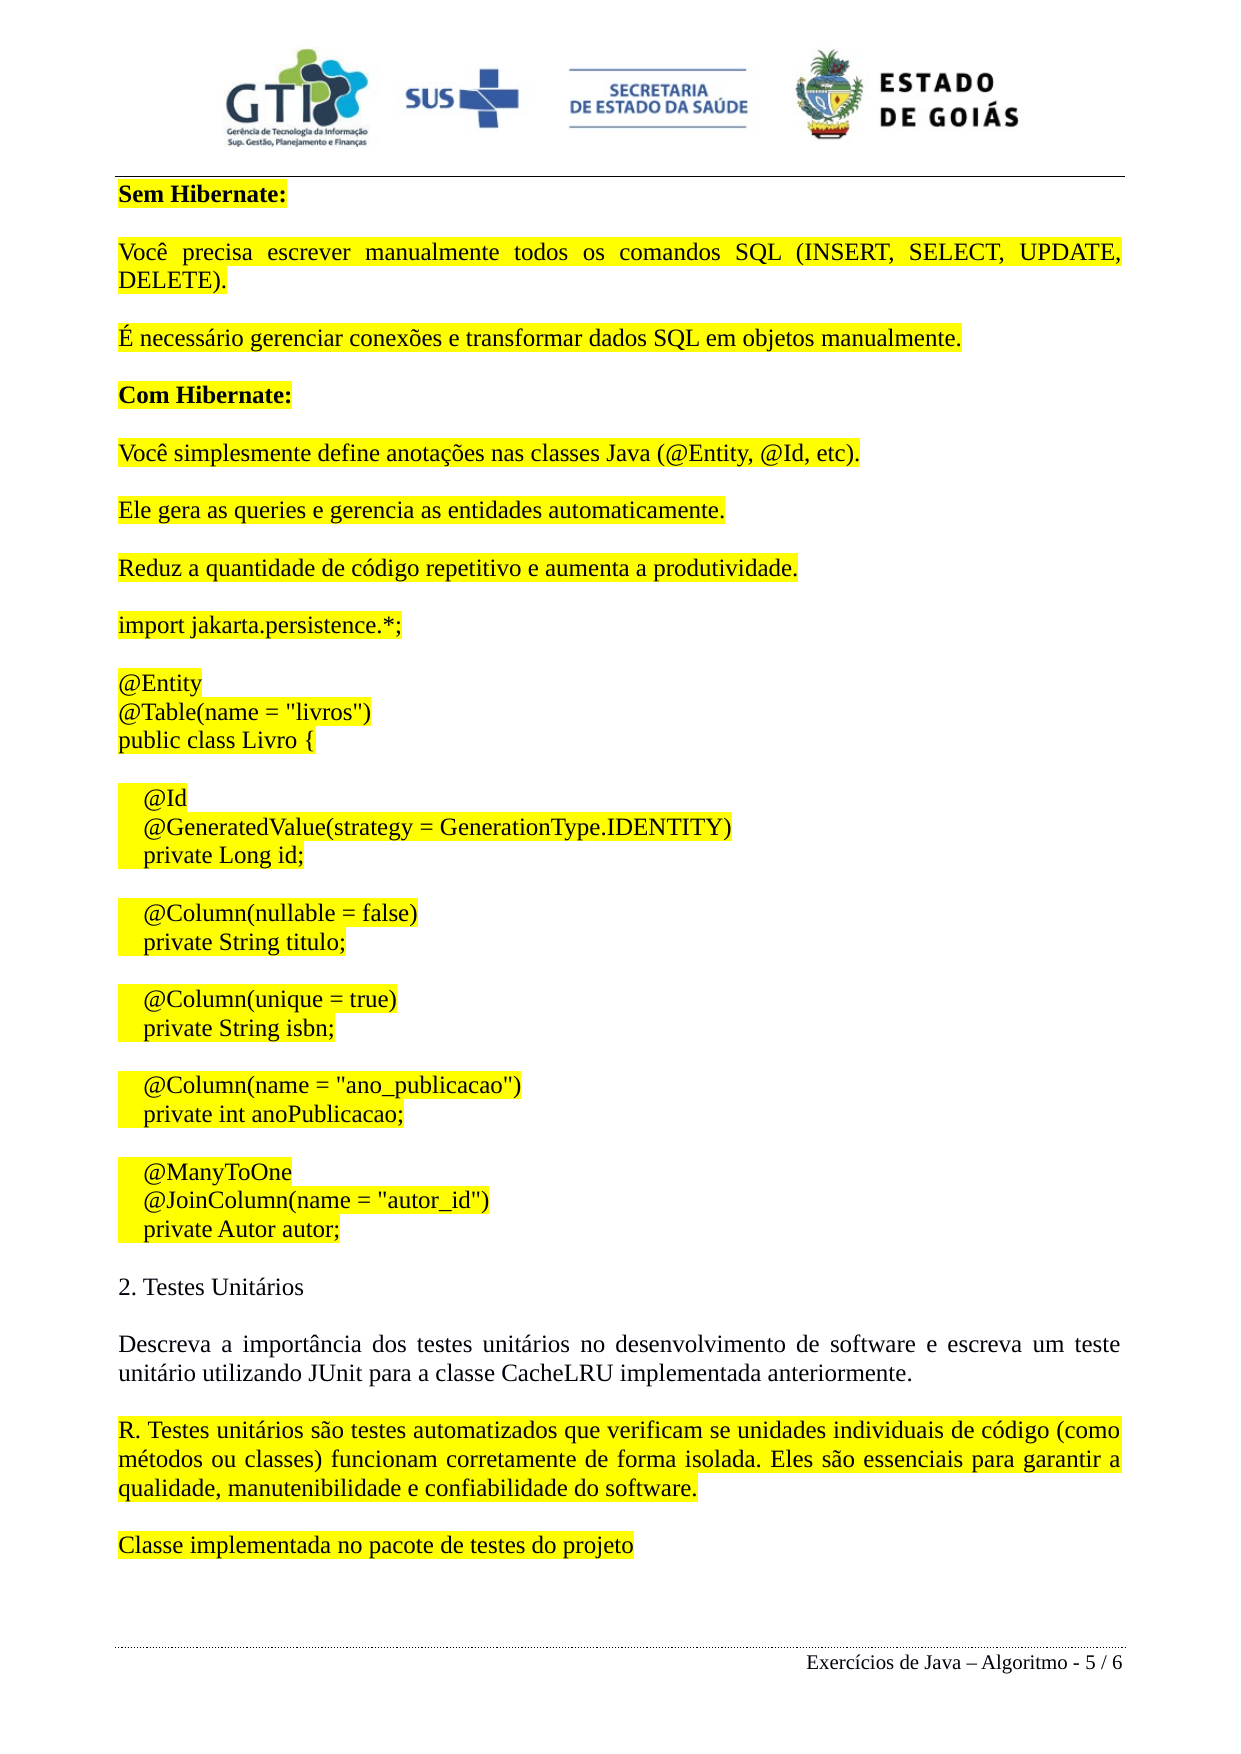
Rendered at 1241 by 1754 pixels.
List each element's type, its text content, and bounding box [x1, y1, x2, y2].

text @JoinColumn(name = "autor_id") [118, 1186, 1122, 1214]
text Sem Hibernate: [115, 177, 1125, 208]
text Com Hibernate: [118, 381, 1122, 409]
text @Table(name = "livros") [118, 697, 1122, 726]
text @GeneratedValue(strategy = GenerationType.IDENTITY) [118, 812, 1122, 841]
text @Column(unique = true) [118, 984, 1122, 1013]
text Ele gera as queries e gerencia as entidades automaticamente. [118, 496, 1122, 524]
text private int anoPublicacao; [118, 1099, 1122, 1128]
text @Column(name = "ano_publicacao") [118, 1071, 1122, 1099]
text @Column(nullable = false) [118, 898, 1122, 927]
text @Entity [118, 668, 1122, 697]
text Você precisa escrever manualmente todos os comandos SQL (INSERT, SELECT, UPDATE, DELETE). [118, 237, 1122, 294]
text @Id [118, 783, 1122, 812]
text public class Livro { [118, 726, 1122, 754]
picture [206, 47, 1034, 147]
text Reduz a quantidade de código repetitivo e aumenta a produtividade. [118, 553, 1122, 582]
text private Long id; [118, 841, 1122, 869]
text 2. Testes Unitários [118, 1272, 1122, 1301]
text Você simplesmente define anotações nas classes Java (@Entity, @Id, etc). [118, 438, 1122, 467]
text É necessário gerenciar conexões e transformar dados SQL em objetos manualmente. [118, 323, 1122, 352]
text R. Testes unitários são testes automatizados que verificam se unidades individuais de código (como métodos ou classes) funcionam corretamente de forma isolada. Eles são essenciais para garantir a qualidade, manutenibilidade e confiabilidade do software. [118, 1416, 1122, 1502]
text Classe implementada no pacote de testes do projeto [118, 1531, 1122, 1559]
text private String isbn; [118, 1013, 1122, 1042]
text private String titulo; [118, 927, 1122, 956]
text Descreva a importância dos testes unitários no desenvolvimento de software e escreva um teste unitário utilizando JUnit para a classe CacheLRU implementada anteriormente. [118, 1329, 1122, 1387]
text @ManyToOne [118, 1157, 1122, 1186]
text import jakarta.persistence.*; [118, 611, 1122, 639]
text private Autor autor; [118, 1214, 1122, 1243]
